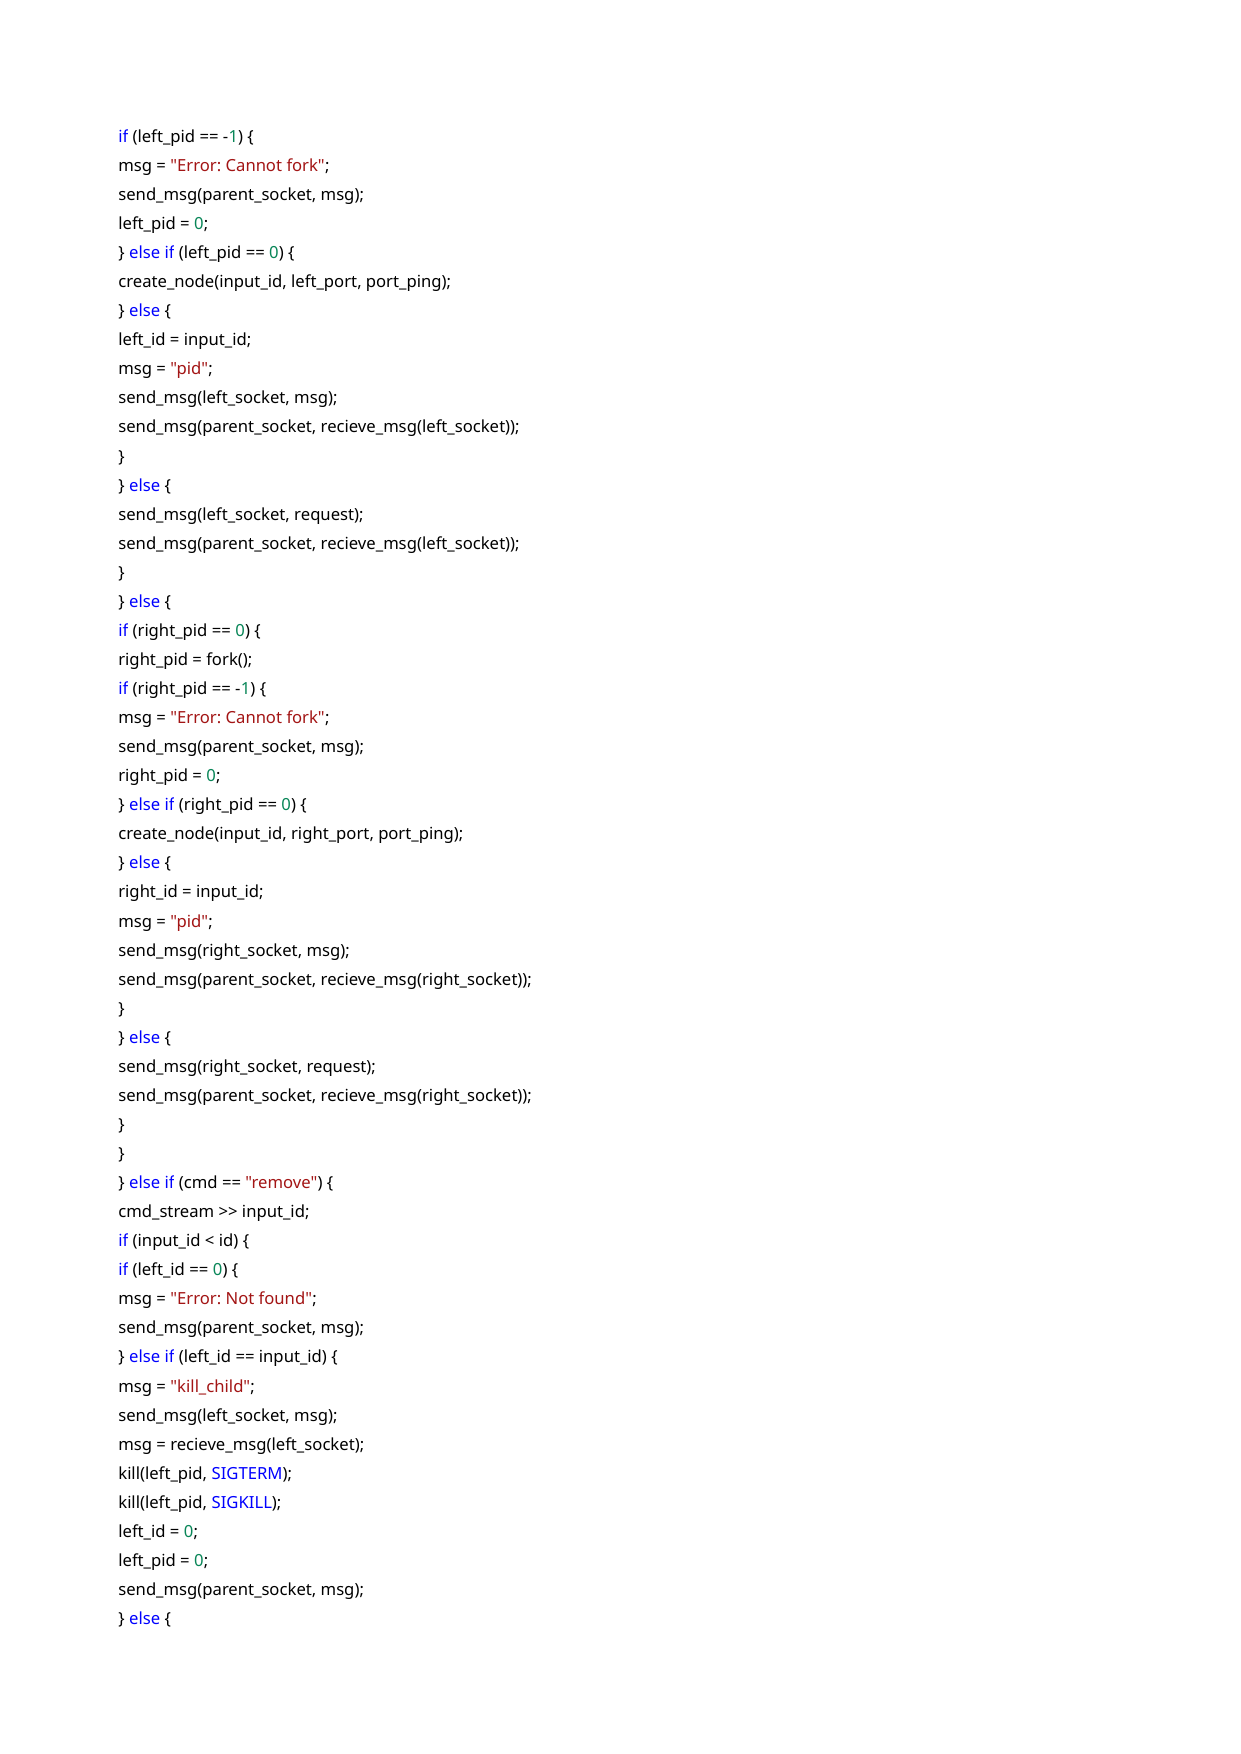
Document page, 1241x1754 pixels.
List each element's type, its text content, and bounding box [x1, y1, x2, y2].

text send_msg(parent_socket, recieve_msg(right_socket)); [118, 1077, 1122, 1106]
text if (right_pid == -1) { [118, 670, 1122, 699]
text right_pid = fork(); [118, 641, 1122, 670]
text } else if (cmd == "remove") { [118, 1164, 1122, 1193]
text msg = "kill_child"; [118, 1368, 1122, 1397]
text msg = recieve_msg(left_socket); [118, 1426, 1122, 1455]
text left_id = input_id; [118, 322, 1122, 351]
text kill(left_pid, SIGKILL); [118, 1484, 1122, 1513]
text create_node(input_id, left_port, port_ping); [118, 263, 1122, 292]
text left_pid = 0; [118, 1542, 1122, 1571]
text msg = "Error: Cannot fork"; [118, 147, 1122, 176]
text send_msg(left_socket, request); [118, 496, 1122, 525]
text send_msg(left_socket, msg); [118, 380, 1122, 409]
text } [118, 554, 1122, 583]
text } [118, 990, 1122, 1019]
text msg = "pid"; [118, 903, 1122, 932]
text msg = "pid"; [118, 351, 1122, 380]
text } else { [118, 583, 1122, 612]
text } else { [118, 845, 1122, 874]
text msg = "Error: Cannot fork"; [118, 699, 1122, 728]
text } [118, 438, 1122, 467]
text if (left_pid == -1) { [118, 118, 1122, 147]
text } else if (right_pid == 0) { [118, 787, 1122, 816]
text } else { [118, 467, 1122, 496]
text send_msg(parent_socket, msg); [118, 1571, 1122, 1600]
text } else if (left_id == input_id) { [118, 1339, 1122, 1368]
text send_msg(parent_socket, recieve_msg(left_socket)); [118, 409, 1122, 438]
text if (input_id < id) { [118, 1222, 1122, 1252]
text left_pid = 0; [118, 205, 1122, 234]
text cmd_stream >> input_id; [118, 1193, 1122, 1222]
text if (right_pid == 0) { [118, 612, 1122, 641]
text right_id = input_id; [118, 874, 1122, 903]
text send_msg(parent_socket, recieve_msg(left_socket)); [118, 525, 1122, 554]
text send_msg(right_socket, request); [118, 1048, 1122, 1077]
text } else { [118, 292, 1122, 322]
text } else { [118, 1600, 1122, 1629]
text kill(left_pid, SIGTERM); [118, 1455, 1122, 1484]
text } [118, 1106, 1122, 1135]
text send_msg(left_socket, msg); [118, 1397, 1122, 1426]
text } else if (left_pid == 0) { [118, 234, 1122, 263]
text send_msg(parent_socket, msg); [118, 1310, 1122, 1339]
text right_pid = 0; [118, 757, 1122, 787]
text if (left_id == 0) { [118, 1252, 1122, 1281]
text send_msg(parent_socket, recieve_msg(right_socket)); [118, 961, 1122, 990]
text msg = "Error: Not found"; [118, 1281, 1122, 1310]
text } [118, 1135, 1122, 1164]
text send_msg(parent_socket, msg); [118, 176, 1122, 205]
text create_node(input_id, right_port, port_ping); [118, 816, 1122, 845]
text left_id = 0; [118, 1513, 1122, 1542]
text send_msg(right_socket, msg); [118, 932, 1122, 961]
text } else { [118, 1019, 1122, 1048]
text send_msg(parent_socket, msg); [118, 728, 1122, 757]
